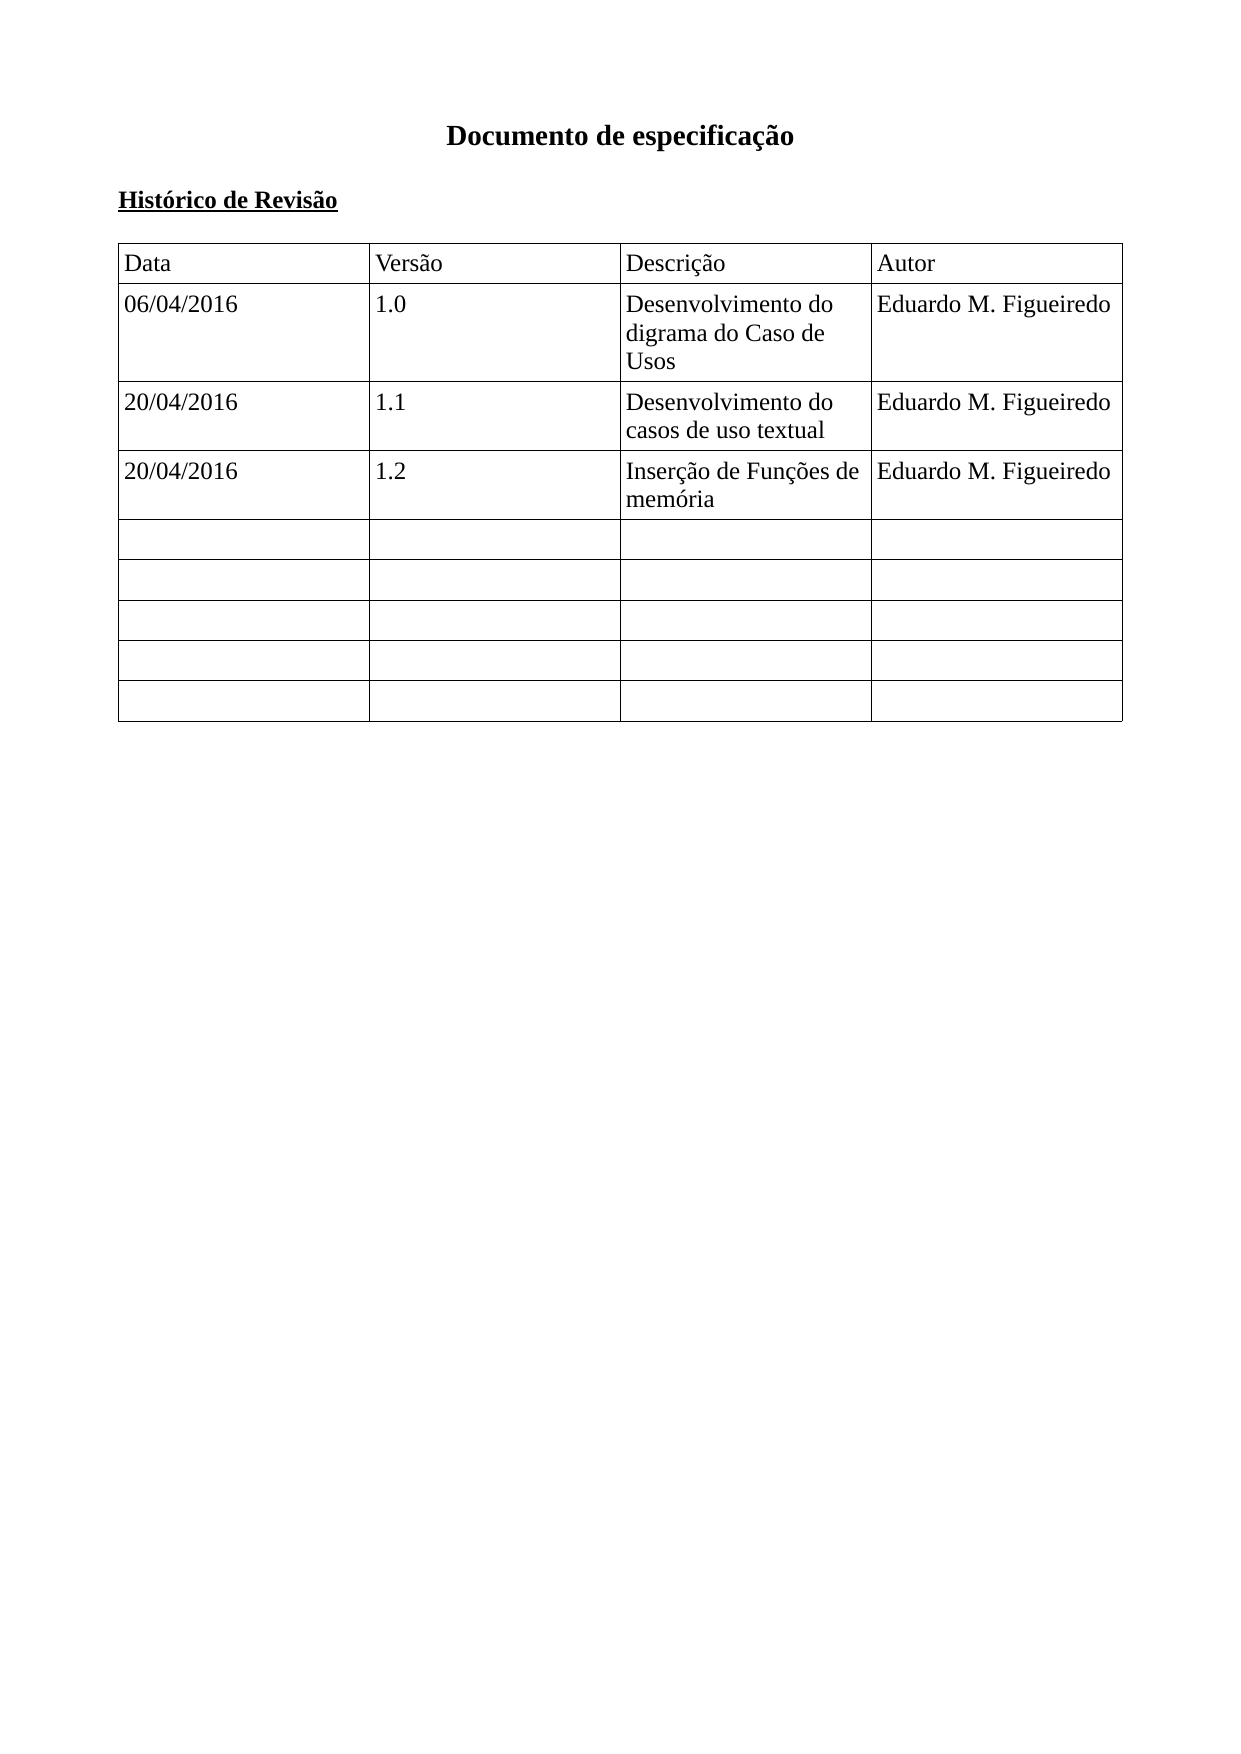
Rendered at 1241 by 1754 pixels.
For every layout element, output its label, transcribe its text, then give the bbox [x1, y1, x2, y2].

table_header Versão [370, 244, 620, 283]
table_cell Eduardo M. Figueiredo [872, 284, 1122, 381]
text Documento de especificação [118, 118, 1122, 152]
table_cell [872, 681, 1122, 721]
table_cell [119, 681, 369, 721]
table_cell [621, 681, 871, 721]
table_cell [370, 520, 620, 559]
table_cell [119, 601, 369, 640]
table_cell 1.1 [370, 382, 620, 450]
table_cell [370, 641, 620, 680]
table_cell 1.0 [370, 284, 620, 381]
table_cell 20/04/2016 [119, 382, 369, 450]
table_cell 06/04/2016 [119, 284, 369, 381]
table_cell Desenvolvimento do casos de uso textual [621, 382, 871, 450]
table_cell [370, 560, 620, 599]
table_cell [621, 601, 871, 640]
table_cell 20/04/2016 [119, 451, 369, 519]
text Histórico de Revisão [118, 185, 1122, 214]
table_cell [621, 560, 871, 599]
table_cell [119, 520, 369, 559]
table_cell [872, 641, 1122, 680]
table_cell [370, 601, 620, 640]
table_cell [872, 601, 1122, 640]
table_header Descrição [621, 244, 871, 283]
table_cell [119, 641, 369, 680]
table_cell [621, 641, 871, 680]
table_cell Eduardo M. Figueiredo [872, 451, 1122, 519]
table_cell Desenvolvimento do digrama do Caso de Usos [621, 284, 871, 381]
table_cell [872, 560, 1122, 599]
table_cell [621, 520, 871, 559]
table_cell [119, 560, 369, 599]
table_cell [872, 520, 1122, 559]
table_cell 1.2 [370, 451, 620, 519]
table_cell Eduardo M. Figueiredo [872, 382, 1122, 450]
table_cell [370, 681, 620, 721]
table_header Autor [872, 244, 1122, 283]
table_header Data [119, 244, 369, 283]
table_cell Inserção de Funções de memória [621, 451, 871, 519]
